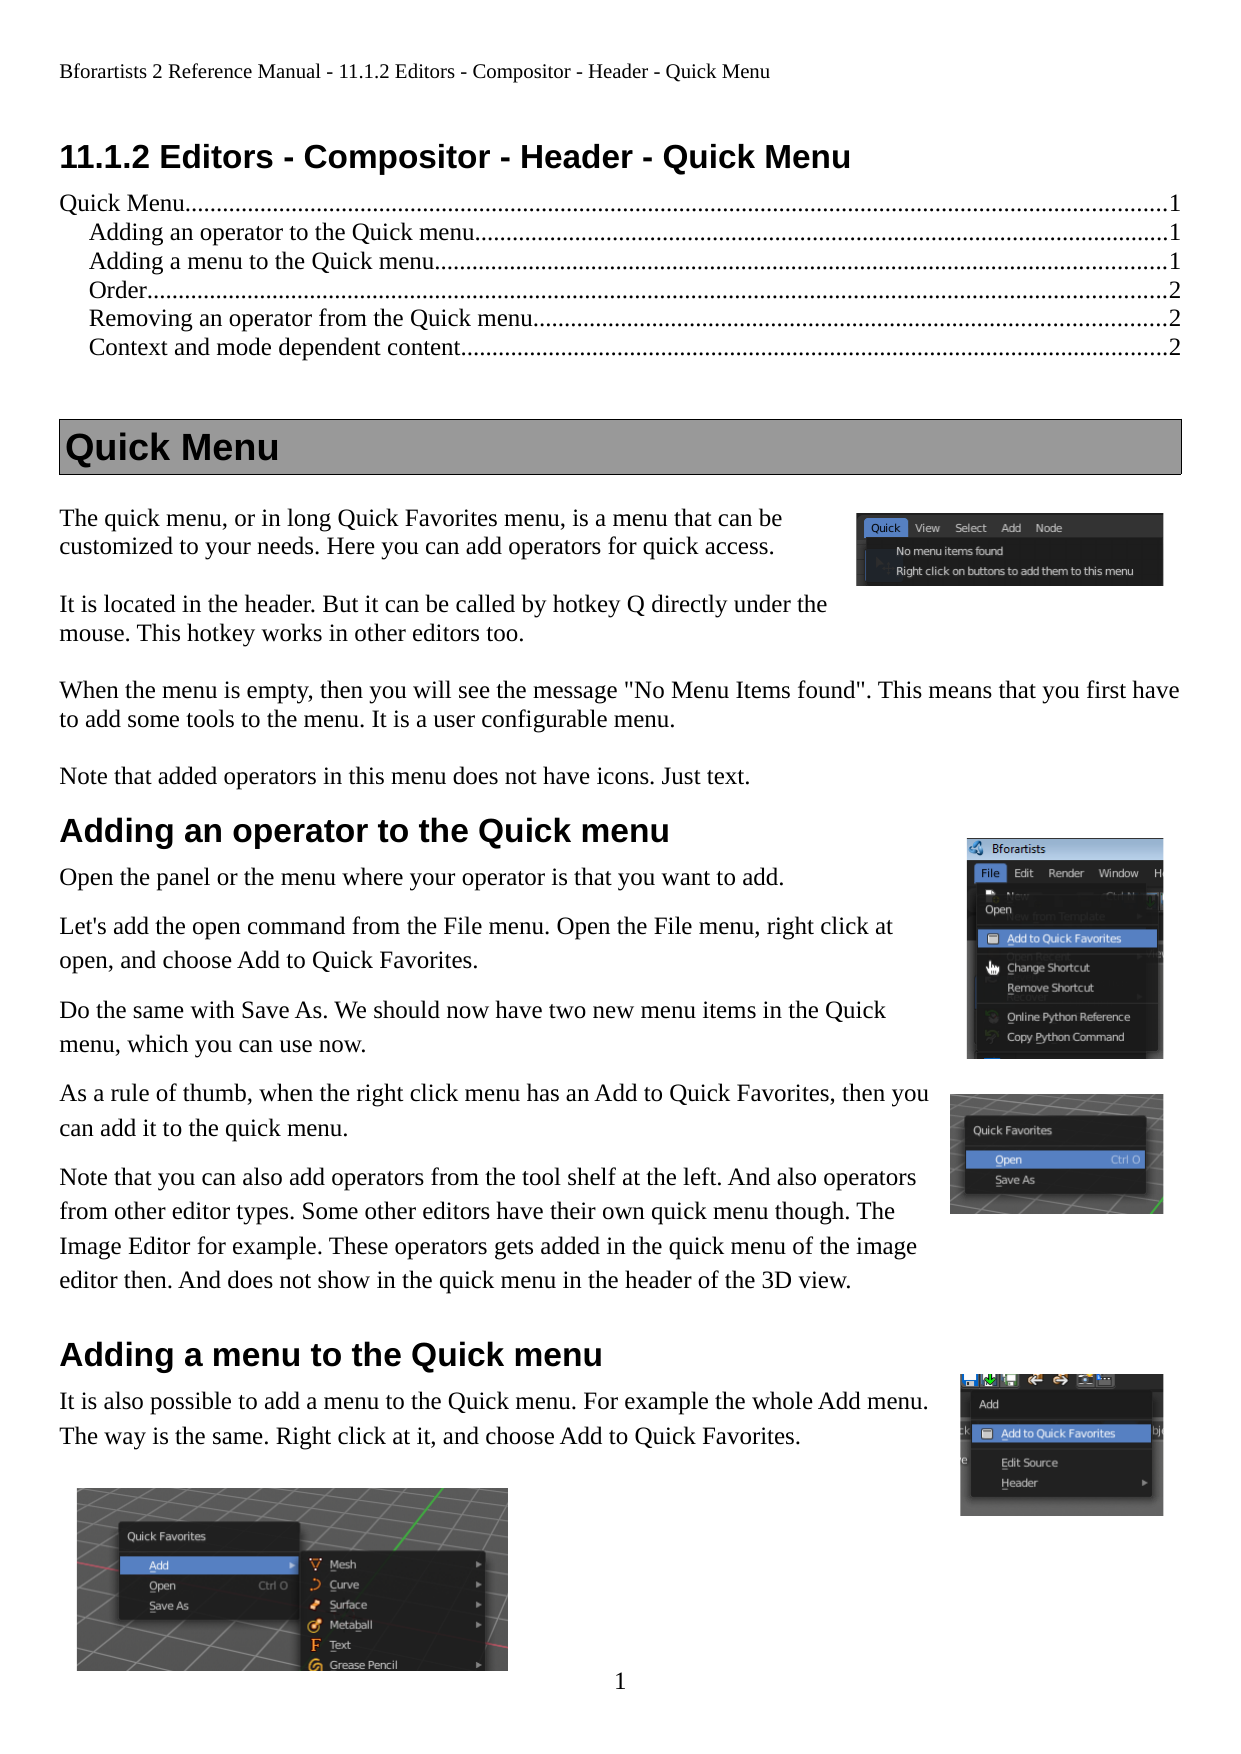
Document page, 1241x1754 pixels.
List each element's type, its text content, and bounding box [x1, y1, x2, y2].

text Do the same with Save As. We should now have two new menu items in the Quick menu, which you can use now. [59, 995, 966, 1058]
text The quick menu, or in long Quick Favorites menu, is a menu that can be customized to your needs. Here you can add operators for quick access. [59, 503, 1181, 560]
text Let's add the open command from the File menu. Open the File menu, right click at open, and choose Add to Quick Favorites. [59, 911, 966, 974]
text It is also possible to add a menu to the Quick menu. For example the whole Add menu. The way is the same. Right click at it, and choose Add to Quick Favorites. [59, 1386, 960, 1449]
picture [960, 1374, 1164, 1516]
picture [856, 513, 1164, 586]
text Note that added operators in this menu does not have icons. Just text. [59, 761, 1181, 790]
text When the menu is empty, then you will see the message "No Menu Items found". This means that you first have to add some tools to the menu. It is a user configurable menu. [59, 675, 1181, 733]
text Context and mode dependent content 2 [88, 332, 1181, 361]
picture [76, 1488, 508, 1671]
picture [950, 1094, 1164, 1214]
picture [966, 838, 1164, 1059]
subtitle Adding a menu to the Quick menu [59, 1335, 1181, 1374]
subtitle Adding an operator to the Quick menu [59, 811, 1181, 849]
text Adding a menu to the Quick menu 1 [88, 246, 1181, 275]
text It is located in the header. But it can be called by hotkey Q directly under the mouse. This hotkey works in other editors too. [59, 589, 1181, 646]
text Note that you can also add operators from the tool shelf at the left. And also operators from other editor types. Some other editors have their own quick menu though. The Image Editor for example. These operators gets added in the quick menu of the image editor then. And does not show in the quick menu in the header of the 3D view. [59, 1162, 1181, 1294]
text Order 2 [88, 275, 1181, 303]
text Quick Menu 1 [59, 188, 1181, 217]
text As a rule of thumb, when the right click menu has an Add to Quick Favorites, then you can add it to the quick menu. [59, 1078, 1181, 1141]
text Removing an operator from the Quick menu 2 [88, 303, 1181, 332]
table_header Quick Menu [60, 420, 1181, 474]
text Open the panel or the menu where your operator is that you want to add. [59, 862, 966, 891]
subtitle 11.1.2 Editors - Compositor - Header - Quick Menu [59, 138, 1181, 176]
text Adding an operator to the Quick menu 1 [88, 217, 1181, 246]
